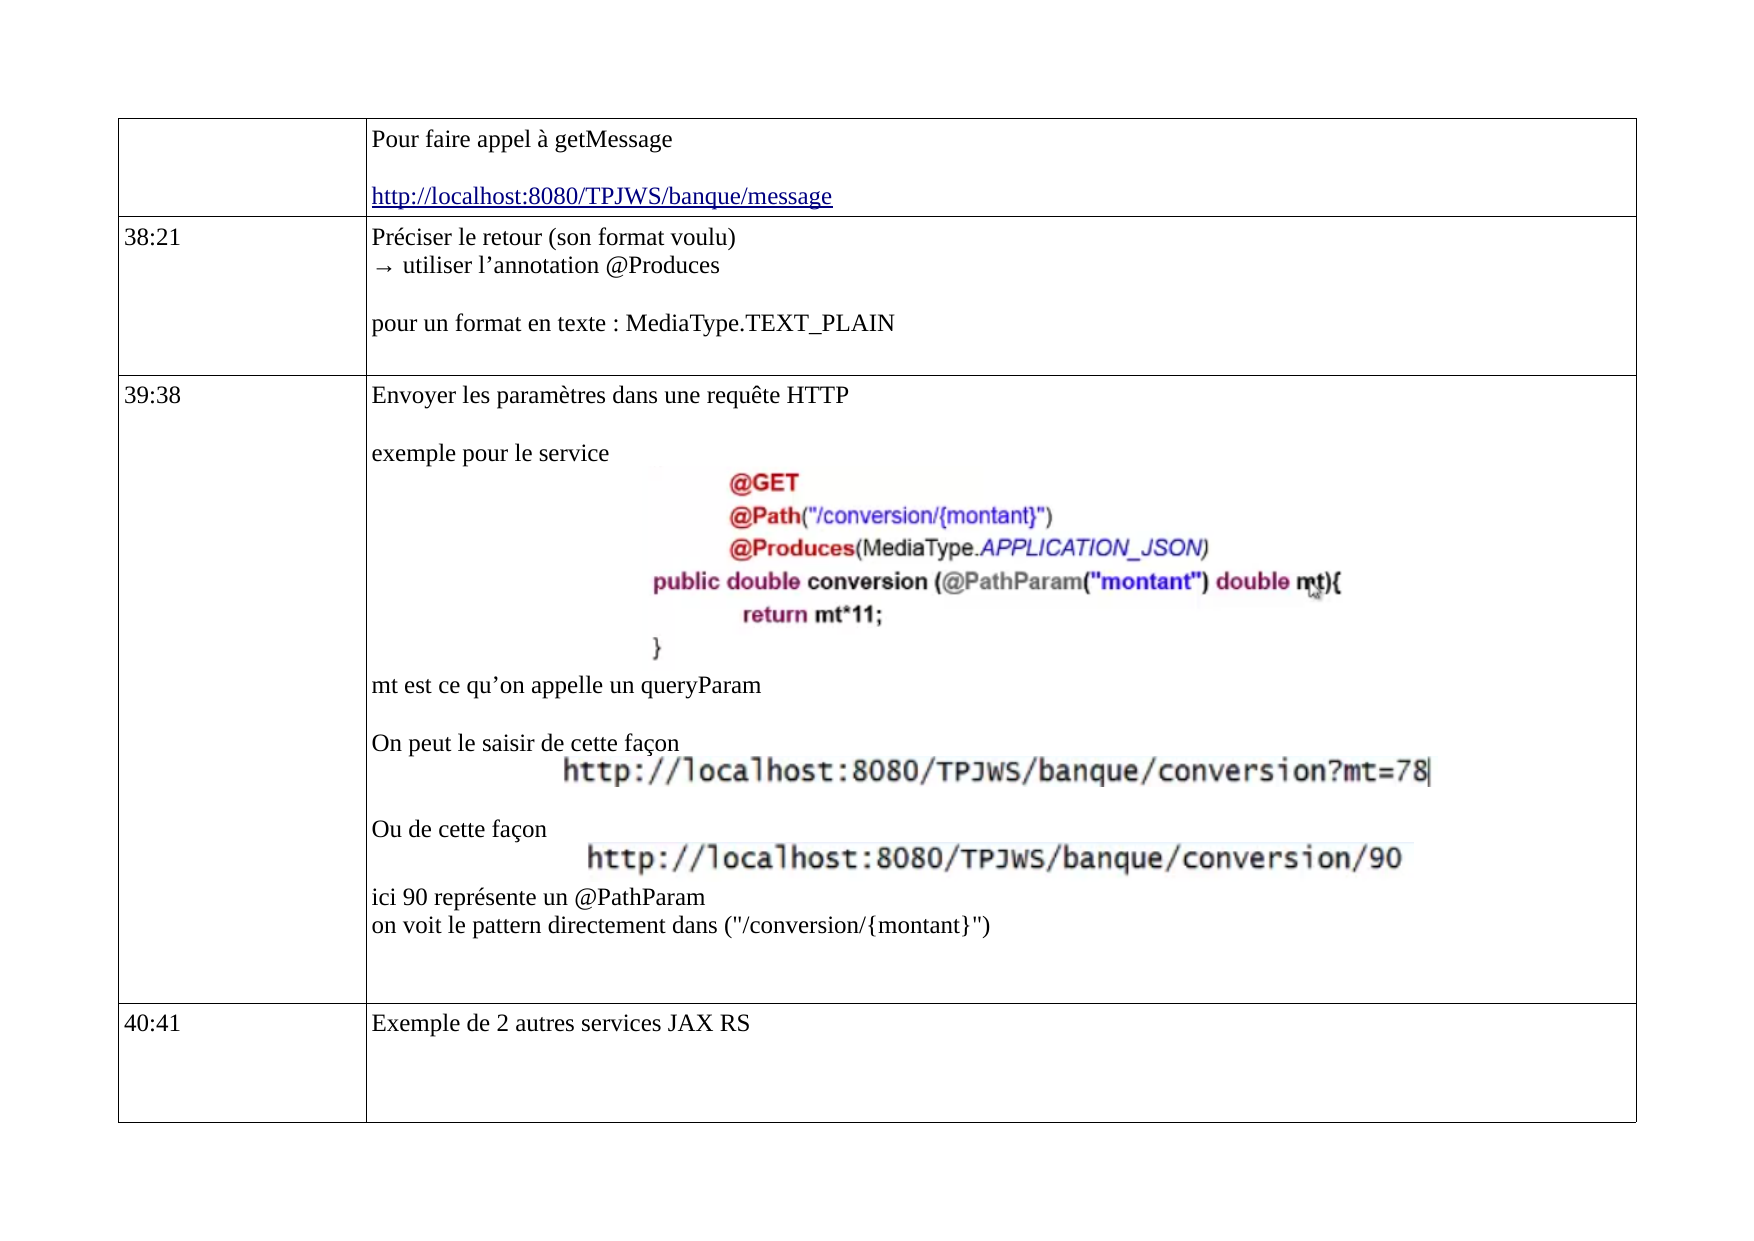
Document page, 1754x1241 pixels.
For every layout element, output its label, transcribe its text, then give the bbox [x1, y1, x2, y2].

picture [641, 466, 1361, 671]
table_cell Exemple de 2 autres services JAX RS [367, 1004, 1636, 1122]
table_cell 38:21 [119, 217, 366, 374]
picture [563, 756, 1439, 787]
table_cell 39:38 [119, 376, 366, 1003]
table_cell Préciser le retour (son format voulu) → utiliser l’annotation @Produces pour un format en texte : MediaType.TEXT_PLAIN [367, 217, 1636, 374]
picture [587, 842, 1414, 882]
table_cell [119, 119, 366, 216]
table_cell Envoyer les paramètres dans une requête HTTP exemple pour le service mt est ce qu’on appelle un queryParam On peut le saisir de cette façon Ou de cette façon ici 90 représente un @PathParam on voit le pattern directement dans ("/conversion/{montant}") [367, 376, 1636, 1003]
table_cell 40:41 [119, 1004, 366, 1122]
table_cell Pour faire appel à getMessage http://localhost:8080/TPJWS/banque/message [367, 119, 1636, 216]
